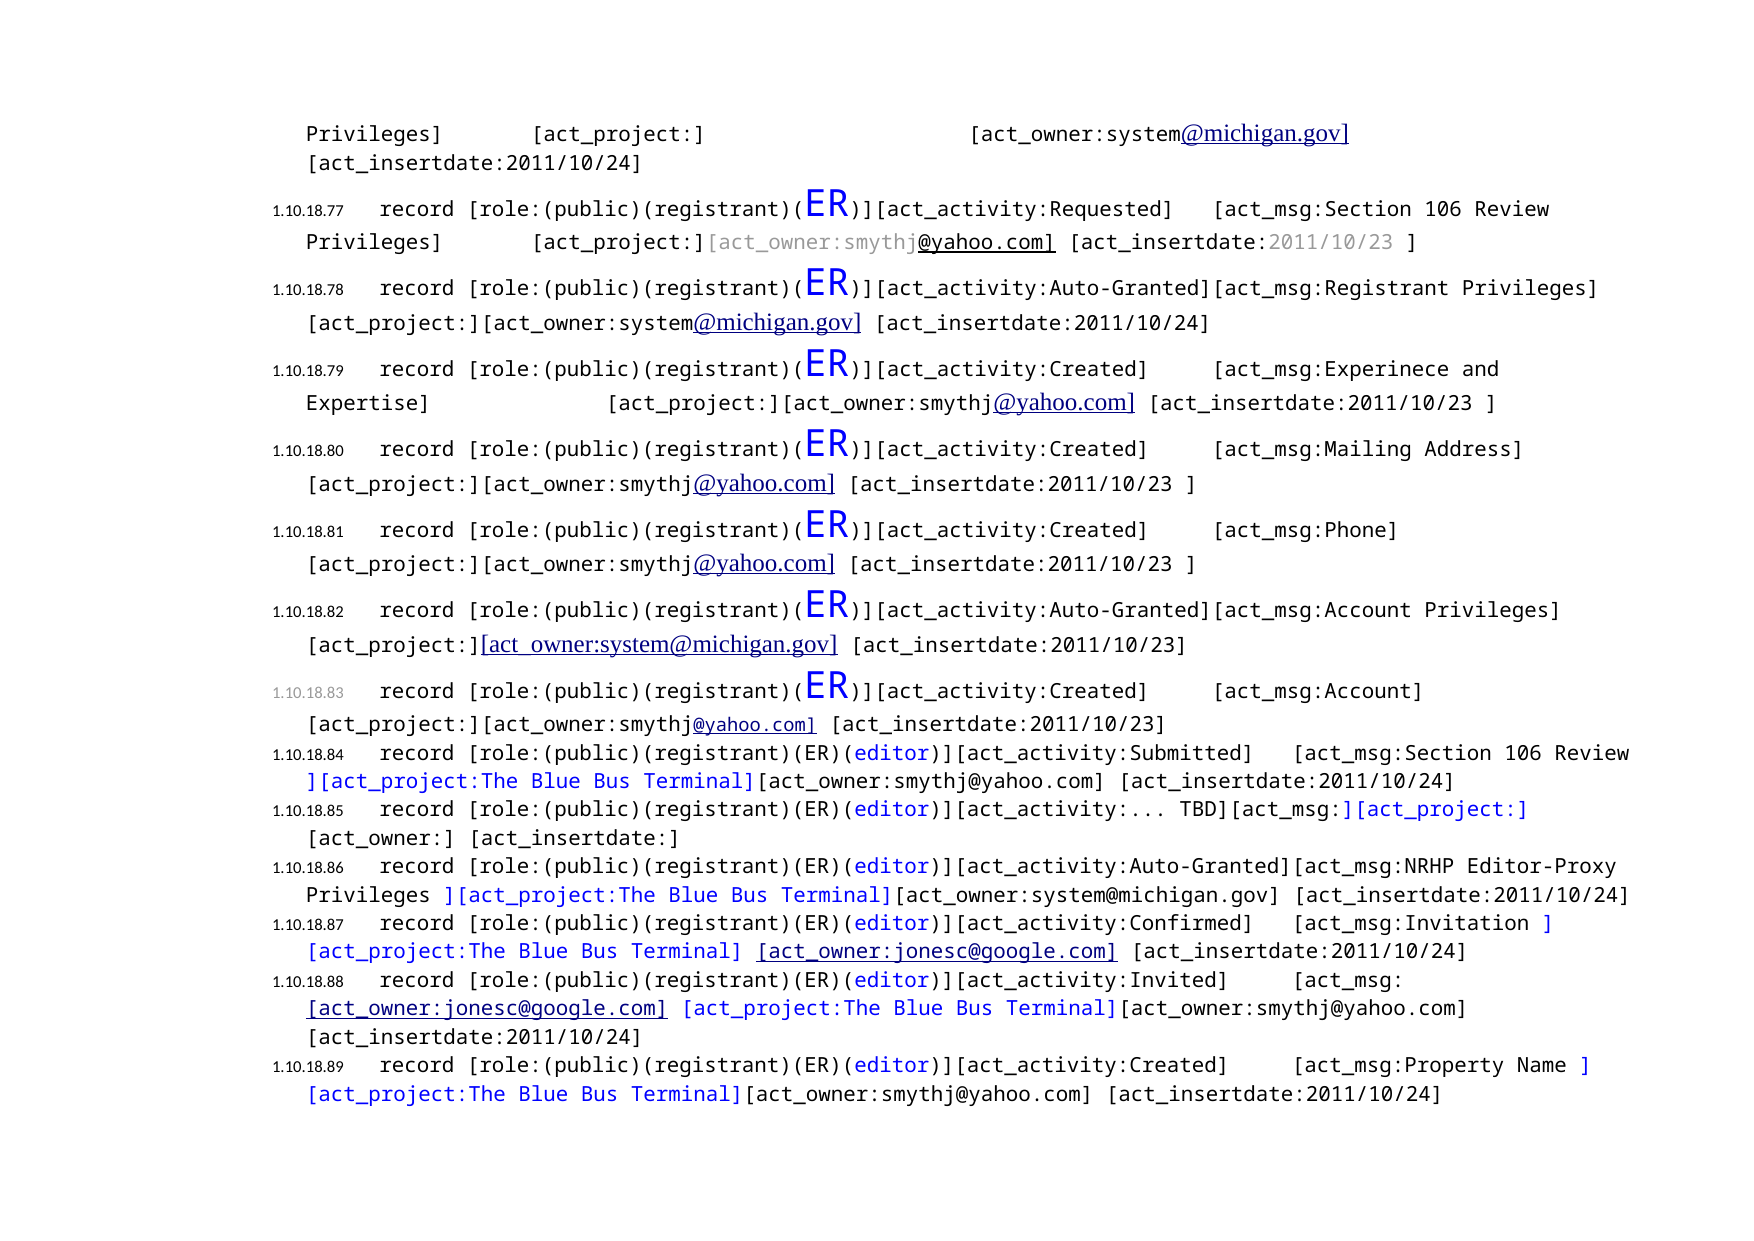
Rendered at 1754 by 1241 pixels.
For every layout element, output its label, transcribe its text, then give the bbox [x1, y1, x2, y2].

list record [role:(public)(registrant)(ER)][act_activity:Created] [act_msg:Account] [act_project:][act_owner:smythj@yahoo.com] [act_insertdate:2011/10/23] [268, 658, 1636, 738]
list record [role:(public)(registrant)(ER)][act_activity:Created] [act_msg:Mailing Address] [act_project:][act_owner:smythj@yahoo.com] [act_insertdate:2011/10/23 ] [268, 417, 1636, 497]
list record [role:(public)(registrant)(ER)(editor)][act_activity:Auto-Granted][act_msg:NRHP Editor-Proxy Privileges ][act_project:The Blue Bus Terminal][act_owner:system@michigan.gov] [act_insertdate:2011/10/24] [268, 851, 1636, 908]
list record [role:(public)(registrant)(ER)][act_activity:Auto-Granted][act_msg:Section 106 Review Privileges] [act_project:] [act_owner:system@michigan.gov][act_insertdate:2011/10/24] [268, 118, 1636, 176]
list record [role:(public)(registrant)(ER)][act_activity:Created] [act_msg:Phone] [act_project:][act_owner:smythj@yahoo.com] [act_insertdate:2011/10/23 ] [268, 497, 1636, 578]
list record [role:(public)(registrant)(ER)(editor)][act_activity:Confirmed] [act_msg:Invitation ] [act_project:The Blue Bus Terminal] [act_owner:jonesc@google.com] [act_insertdate:2011/10/24] [268, 908, 1636, 965]
list record [role:(public)(registrant)(ER)][act_activity:Auto-Granted][act_msg:Account Privileges] [act_project:][act_owner:system@michigan.gov] [act_insertdate:2011/10/23] [268, 578, 1636, 658]
list record [role:(public)(registrant)(ER)][act_activity:Requested] [act_msg:Section 106 Review Privileges] [act_project:][act_owner:smythj@yahoo.com] [act_insertdate:2011/10/23 ] [268, 176, 1636, 256]
list record [role:(public)(registrant)(ER)][act_activity:Created] [act_msg:Experinece and Expertise] [act_project:][act_owner:smythj@yahoo.com] [act_insertdate:2011/10/23 ] [268, 336, 1636, 417]
list record [role:(public)(registrant)(ER)][act_activity:Auto-Granted][act_msg:Registrant Privileges] [act_project:][act_owner:system@michigan.gov] [act_insertdate:2011/10/24] [268, 256, 1636, 336]
list record [role:(public)(registrant)(ER)(editor)][act_activity:... TBD][act_msg:][act_project:][act_owner:] [act_insertdate:] [268, 794, 1636, 851]
list record [role:(public)(registrant)(ER)(editor)][act_activity:Invited] [act_msg:[act_owner:jonesc@google.com] [act_project:The Blue Bus Terminal][act_owner:smythj@yahoo.com] [act_insertdate:2011/10/24] [268, 965, 1636, 1050]
list record [role:(public)(registrant)(ER)(editor)][act_activity:Created] [act_msg:Property Name ] [act_project:The Blue Bus Terminal][act_owner:smythj@yahoo.com] [act_insertdate:2011/10/24] [268, 1050, 1636, 1107]
list record [role:(public)(registrant)(ER)(editor)][act_activity:Submitted] [act_msg:Section 106 Review ][act_project:The Blue Bus Terminal][act_owner:smythj@yahoo.com] [act_insertdate:2011/10/24] [268, 738, 1636, 794]
